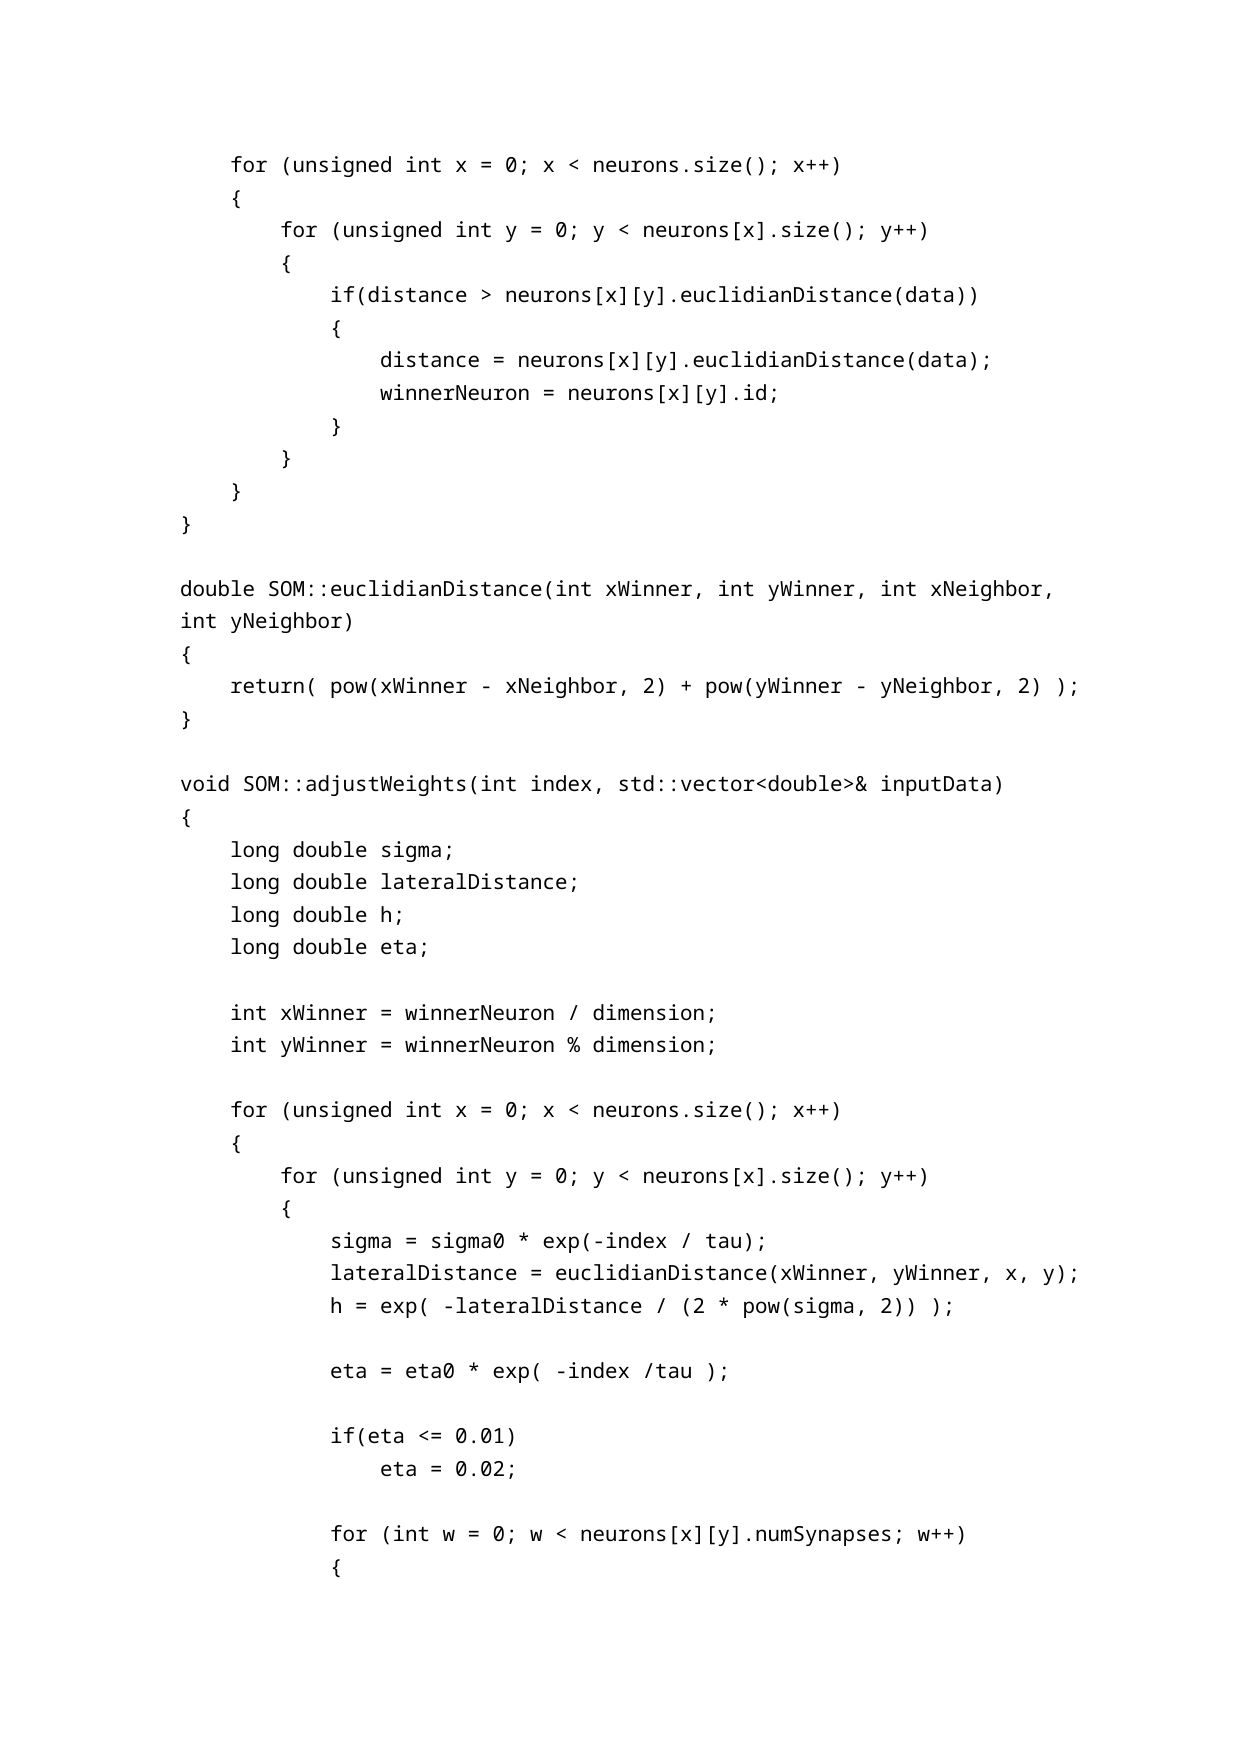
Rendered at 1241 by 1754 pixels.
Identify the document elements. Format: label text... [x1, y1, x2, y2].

text { [180, 802, 1091, 831]
text if(eta <= 0.01) [180, 1422, 1091, 1450]
text { [180, 1193, 1091, 1222]
text } [180, 476, 1091, 504]
text { [180, 183, 1091, 211]
text for (int w = 0; w < neurons[x][y].numSynapses; w++) [180, 1519, 1091, 1548]
text { [180, 639, 1091, 667]
text lateralDistance = euclidianDistance(xWinner, yWinner, x, y); [180, 1258, 1091, 1287]
text h = exp( -lateralDistance / (2 * pow(sigma, 2)) ); [180, 1291, 1091, 1319]
text double SOM::euclidianDistance(int xWinner, int yWinner, int xNeighbor, int yNeighbor) [180, 574, 1091, 635]
text if(distance > neurons[x][y].euclidianDistance(data)) [180, 280, 1091, 309]
text for (unsigned int y = 0; y < neurons[x].size(); y++) [180, 215, 1091, 244]
text for (unsigned int y = 0; y < neurons[x].size(); y++) [180, 1161, 1091, 1189]
text void SOM::adjustWeights(int index, std::vector<double>& inputData) [180, 769, 1091, 798]
text for (unsigned int x = 0; x < neurons.size(); x++) [180, 150, 1091, 178]
text } [180, 704, 1091, 733]
text { [180, 1128, 1091, 1157]
text } [180, 443, 1091, 472]
text distance = neurons[x][y].euclidianDistance(data); [180, 346, 1091, 374]
text for (unsigned int x = 0; x < neurons.size(); x++) [180, 1096, 1091, 1124]
text int xWinner = winnerNeuron / dimension; [180, 998, 1091, 1026]
text { [180, 248, 1091, 276]
text long double lateralDistance; [180, 867, 1091, 896]
text int yWinner = winnerNeuron % dimension; [180, 1030, 1091, 1059]
text long double sigma; [180, 835, 1091, 863]
text eta = eta0 * exp( -index /tau ); [180, 1356, 1091, 1385]
text } [180, 509, 1091, 537]
text winnerNeuron = neurons[x][y].id; [180, 378, 1091, 407]
text return( pow(xWinner - xNeighbor, 2) + pow(yWinner - yNeighbor, 2) ); [180, 672, 1091, 700]
text long double eta; [180, 932, 1091, 961]
text eta = 0.02; [180, 1454, 1091, 1483]
text sigma = sigma0 * exp(-index / tau); [180, 1226, 1091, 1254]
text long double h; [180, 900, 1091, 928]
text { [180, 1552, 1091, 1580]
text { [180, 313, 1091, 341]
text } [180, 411, 1091, 439]
